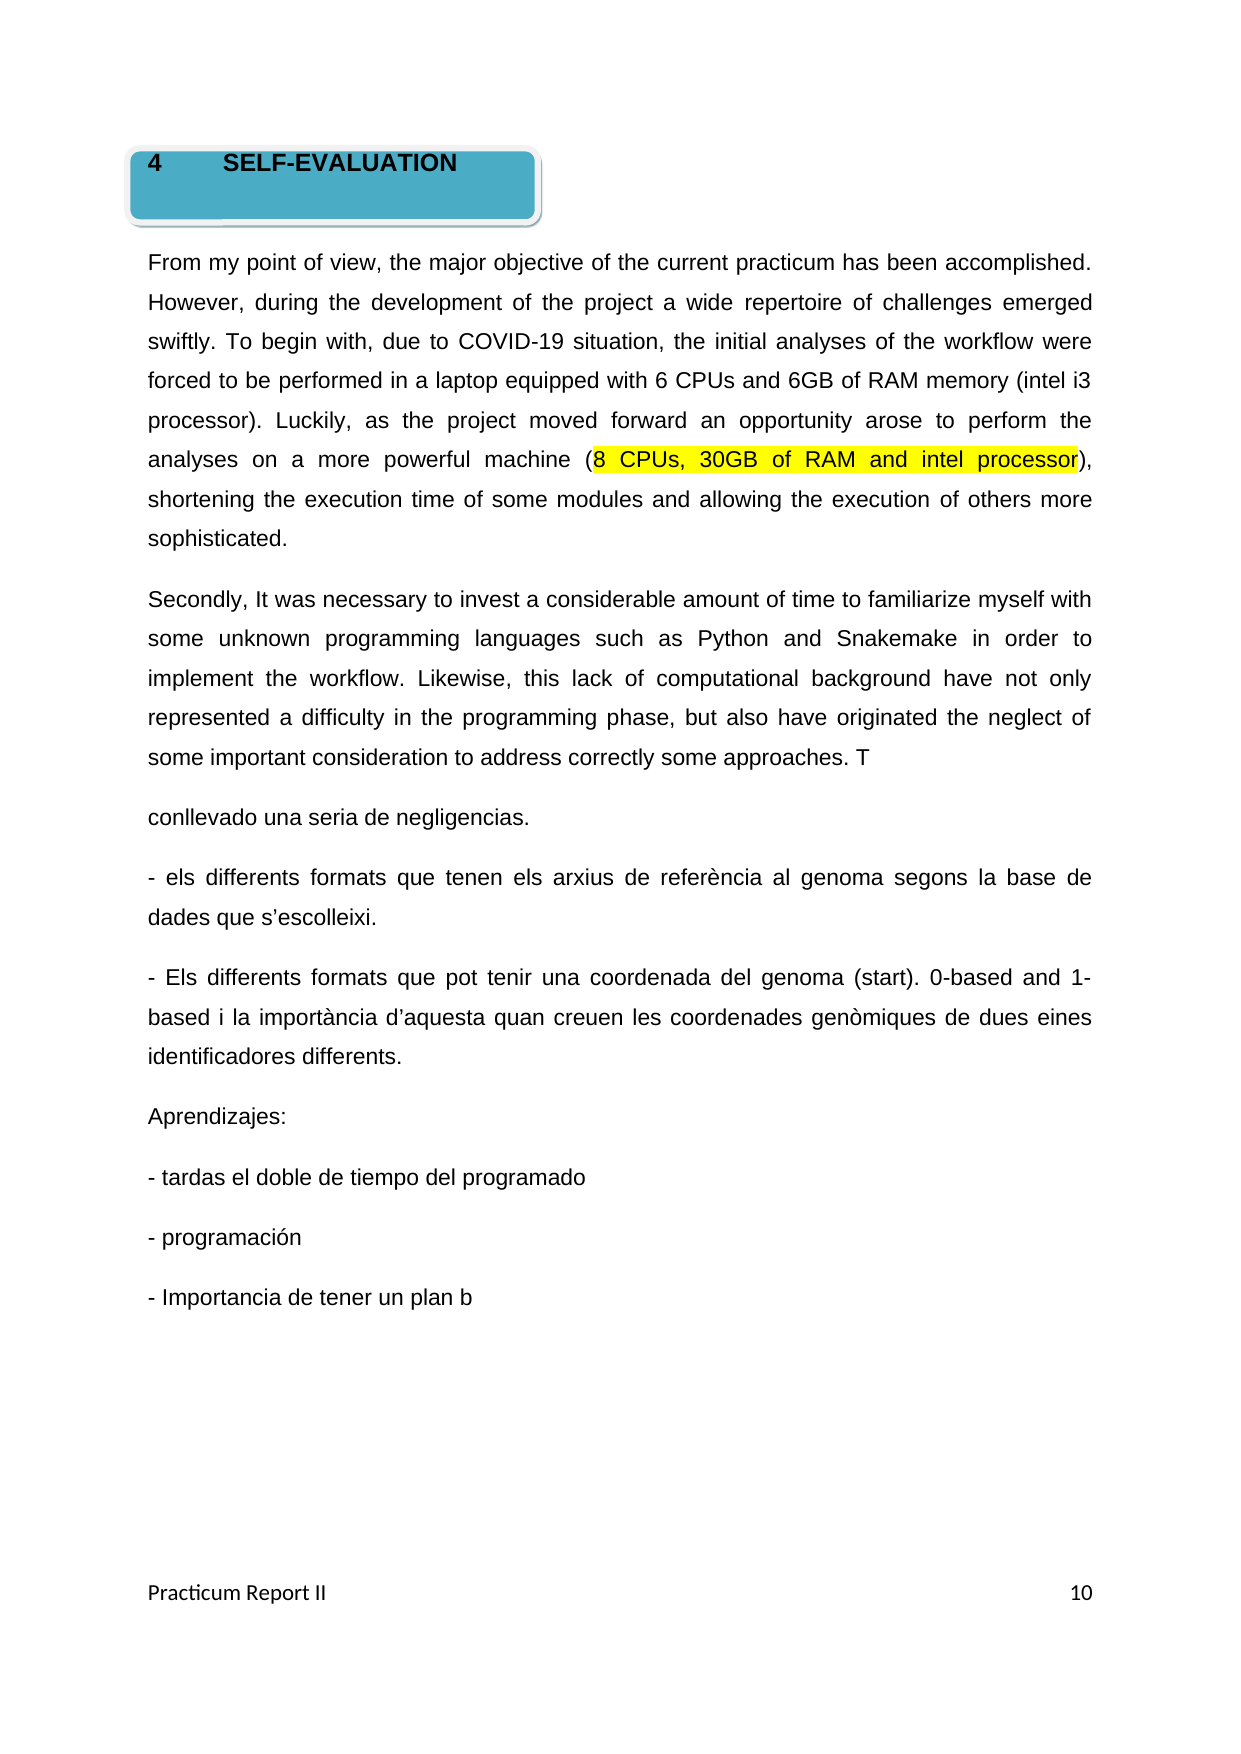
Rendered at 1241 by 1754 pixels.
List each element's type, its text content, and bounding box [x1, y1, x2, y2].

text - tardas el doble de tiempo del programado [148, 1163, 1093, 1190]
text Aprendizajes: [148, 1103, 1093, 1129]
subtitle SELF-EVALUATION [536, 148, 1093, 176]
text Secondly, It was necessary to invest a considerable amount of time to familiarize myself with some unknown programming languages such as Python and Snakemake in order to implement the workflow. Likewise, this lack of computational background have not only represented a difficulty in the programming phase, but also have originated the neglect of some important consideration to address correctly some approaches. T [148, 586, 1093, 770]
text conllevado una seria de negligencias. [148, 804, 1093, 830]
text - Importancia de tener un plan b [148, 1284, 1093, 1311]
text - els differents formats que tenen els arxius de referència al genoma segons la base de dades que s’escolleixi. [148, 864, 1093, 930]
text - Els differents formats que pot tenir una coordenada del genoma (start). 0-based and 1-based i la importància d’aquesta quan creuen les coordenades genòmiques de dues eines identificadores differents. [148, 964, 1093, 1069]
text - programación [148, 1224, 1093, 1250]
text From my point of view, the major objective of the current practicum has been accomplished. However, during the development of the project a wide repertoire of challenges emerged swiftly. To begin with, due to COVID-19 situation, the initial analyses of the workflow were forced to be performed in a laptop equipped with 6 CPUs and 6GB of RAM memory (intel i3 processor). Luckily, as the project moved forward an opportunity arose to perform the analyses on a more powerful machine (8 CPUs, 30GB of RAM and intel processor), shortening the execution time of some modules and allowing the execution of others more sophisticated. [148, 249, 1093, 552]
